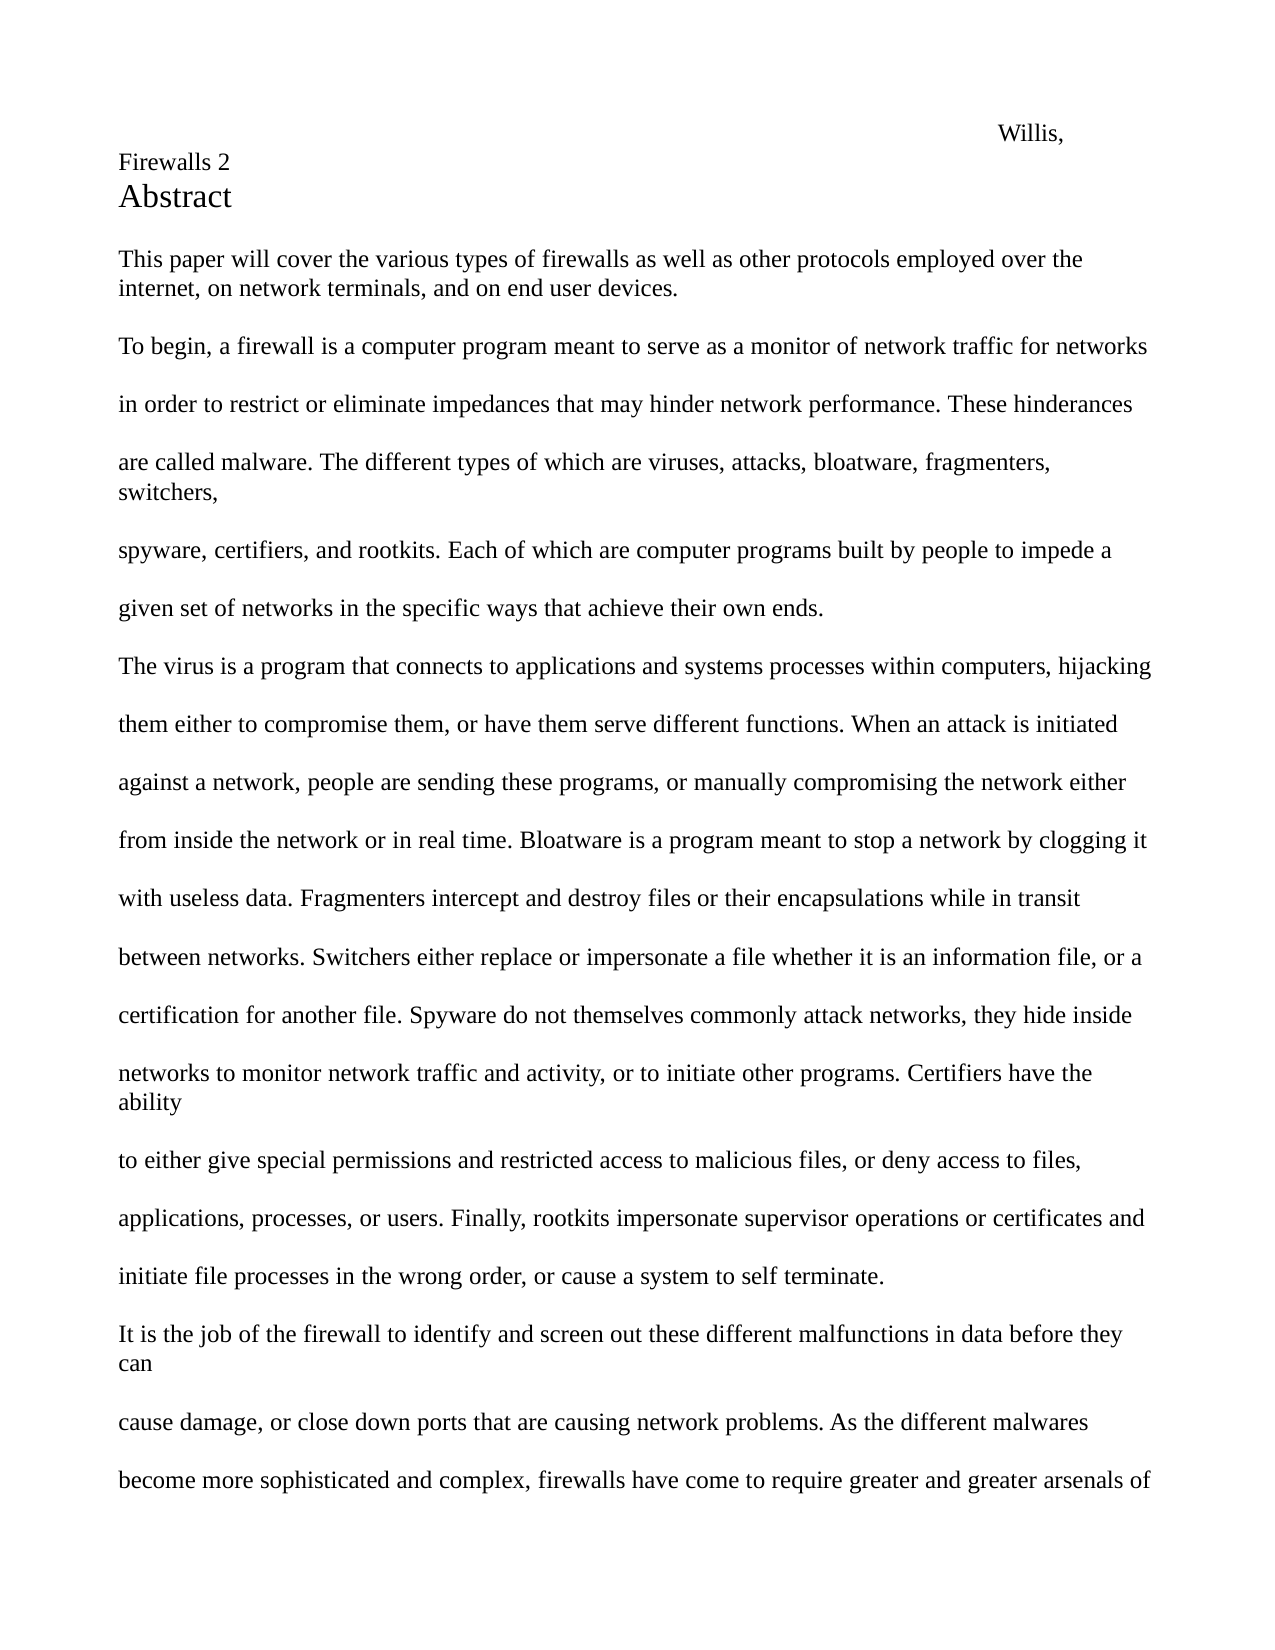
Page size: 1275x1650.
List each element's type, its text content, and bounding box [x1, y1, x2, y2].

text with useless data. Fragmenters intercept and destroy files or their encapsulations while in transit [118, 883, 1157, 912]
text between networks. Switchers either replace or impersonate a file whether it is an information file, or a [118, 941, 1157, 970]
text given set of networks in the specific ways that achieve their own ends. [118, 593, 1157, 622]
text against a network, people are sending these programs, or manually compromising the network either [118, 767, 1157, 796]
text to either give special permissions and restricted access to malicious files, or deny access to files, [118, 1145, 1157, 1174]
text It is the job of the firewall to identify and screen out these different malfunctions in data before they can [118, 1319, 1157, 1377]
text become more sophisticated and complex, firewalls have come to require greater and greater arsenals of [118, 1464, 1157, 1493]
text This paper will cover the various types of firewalls as well as other protocols employed over the internet, on network terminals, and on end user devices. [118, 244, 1157, 302]
text networks to monitor network traffic and activity, or to initiate other programs. Certifiers have the ability [118, 1058, 1157, 1116]
text are called malware. The different types of which are viruses, attacks, bloatware, fragmenters, switchers, [118, 447, 1157, 505]
text initiate file processes in the wrong order, or cause a system to self terminate. [118, 1261, 1157, 1290]
text certification for another file. Spyware do not themselves commonly attack networks, they hide inside [118, 999, 1157, 1028]
text from inside the network or in real time. Bloatware is a program meant to stop a network by clogging it [118, 825, 1157, 854]
text spyware, certifiers, and rootkits. Each of which are computer programs built by people to impede a [118, 534, 1157, 563]
text The virus is a program that connects to applications and systems processes within computers, hijacking [118, 651, 1157, 680]
text in order to restrict or eliminate impedances that may hinder network performance. These hinderances [118, 389, 1157, 418]
text cause damage, or close down ports that are causing network problems. As the different malwares [118, 1406, 1157, 1435]
text them either to compromise them, or have them serve different functions. When an attack is initiated [118, 709, 1157, 738]
text To begin, a firewall is a computer program meant to serve as a monitor of network traffic for networks [118, 331, 1157, 360]
text Abstract [118, 176, 1157, 215]
text applications, processes, or users. Finally, rootkits impersonate supervisor operations or certificates and [118, 1203, 1157, 1232]
